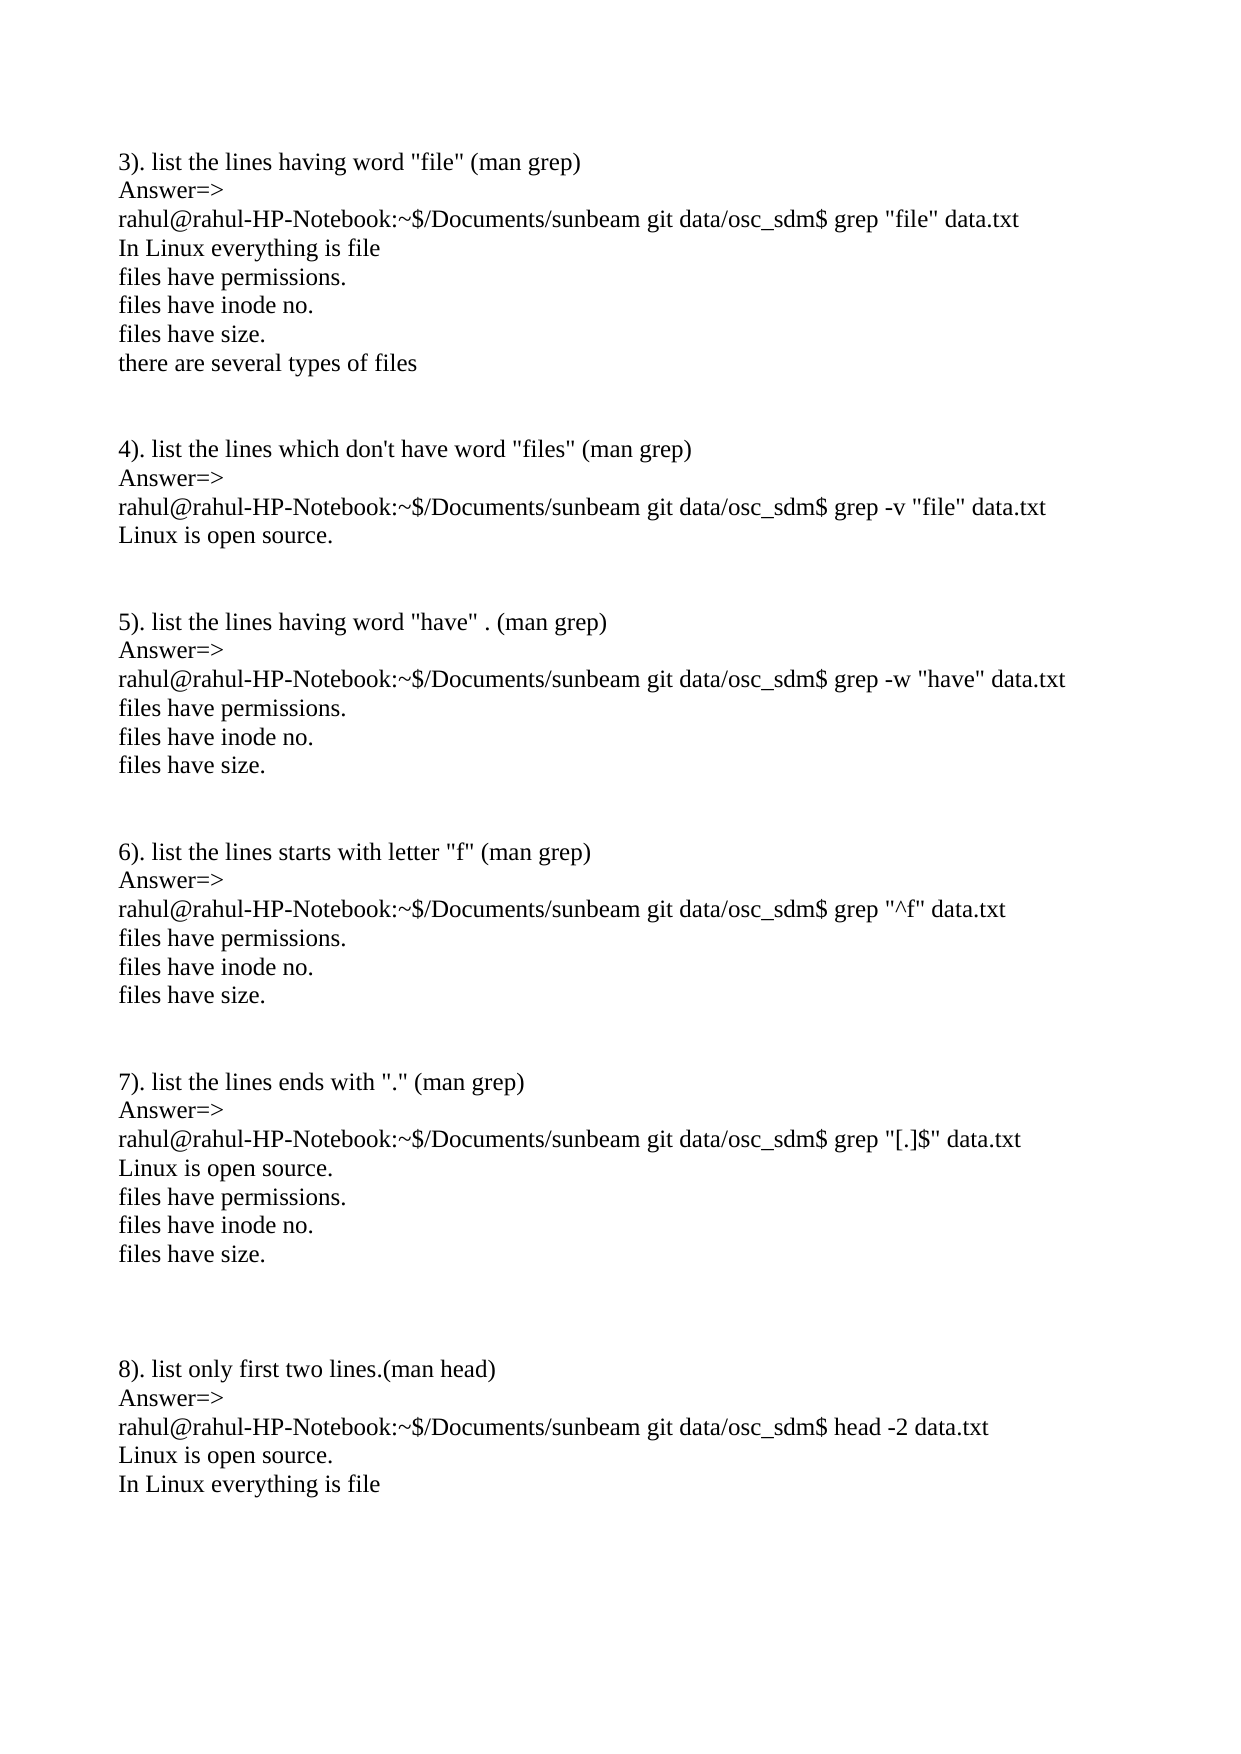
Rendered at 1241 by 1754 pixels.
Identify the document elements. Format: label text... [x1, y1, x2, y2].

text 3). list the lines having word "file" (man grep) [118, 147, 1122, 176]
text files have permissions. [118, 262, 1122, 291]
text 6). list the lines starts with letter "f" (man grep) [118, 837, 1122, 866]
text Linux is open source. [118, 1153, 1122, 1182]
text Linux is open source. [118, 1441, 1122, 1469]
text there are several types of files [118, 348, 1122, 377]
text files have permissions. [118, 693, 1122, 722]
text Linux is open source. [118, 521, 1122, 549]
text Answer=> [118, 463, 1122, 492]
text rahul@rahul-HP-Notebook:~$/Documents/sunbeam git data/osc_sdm$ head -2 data.txt [118, 1412, 1122, 1441]
text files have size. [118, 981, 1122, 1009]
text rahul@rahul-HP-Notebook:~$/Documents/sunbeam git data/osc_sdm$ grep "[.]$" data.txt [118, 1124, 1122, 1153]
text 8). list only first two lines.(man head) [118, 1354, 1122, 1383]
text In Linux everything is file [118, 1469, 1122, 1498]
text 7). list the lines ends with "." (man grep) [118, 1067, 1122, 1096]
text files have size. [118, 1239, 1122, 1268]
text Answer=> [118, 1096, 1122, 1124]
text rahul@rahul-HP-Notebook:~$/Documents/sunbeam git data/osc_sdm$ grep "file" data.txt [118, 204, 1122, 233]
text Answer=> [118, 1383, 1122, 1412]
text files have inode no. [118, 291, 1122, 319]
text files have permissions. [118, 1182, 1122, 1211]
text files have size. [118, 319, 1122, 348]
text Answer=> [118, 636, 1122, 664]
text In Linux everything is file [118, 233, 1122, 262]
text files have inode no. [118, 952, 1122, 981]
text files have inode no. [118, 722, 1122, 751]
text files have size. [118, 751, 1122, 779]
text rahul@rahul-HP-Notebook:~$/Documents/sunbeam git data/osc_sdm$ grep "^f" data.txt [118, 894, 1122, 923]
text Answer=> [118, 866, 1122, 894]
text rahul@rahul-HP-Notebook:~$/Documents/sunbeam git data/osc_sdm$ grep -w "have" data.txt [118, 664, 1122, 693]
text files have inode no. [118, 1211, 1122, 1239]
text Answer=> [118, 176, 1122, 204]
text 4). list the lines which don't have word "files" (man grep) [118, 434, 1122, 463]
text files have permissions. [118, 923, 1122, 952]
text rahul@rahul-HP-Notebook:~$/Documents/sunbeam git data/osc_sdm$ grep -v "file" data.txt [118, 492, 1122, 521]
text 5). list the lines having word "have" . (man grep) [118, 607, 1122, 636]
